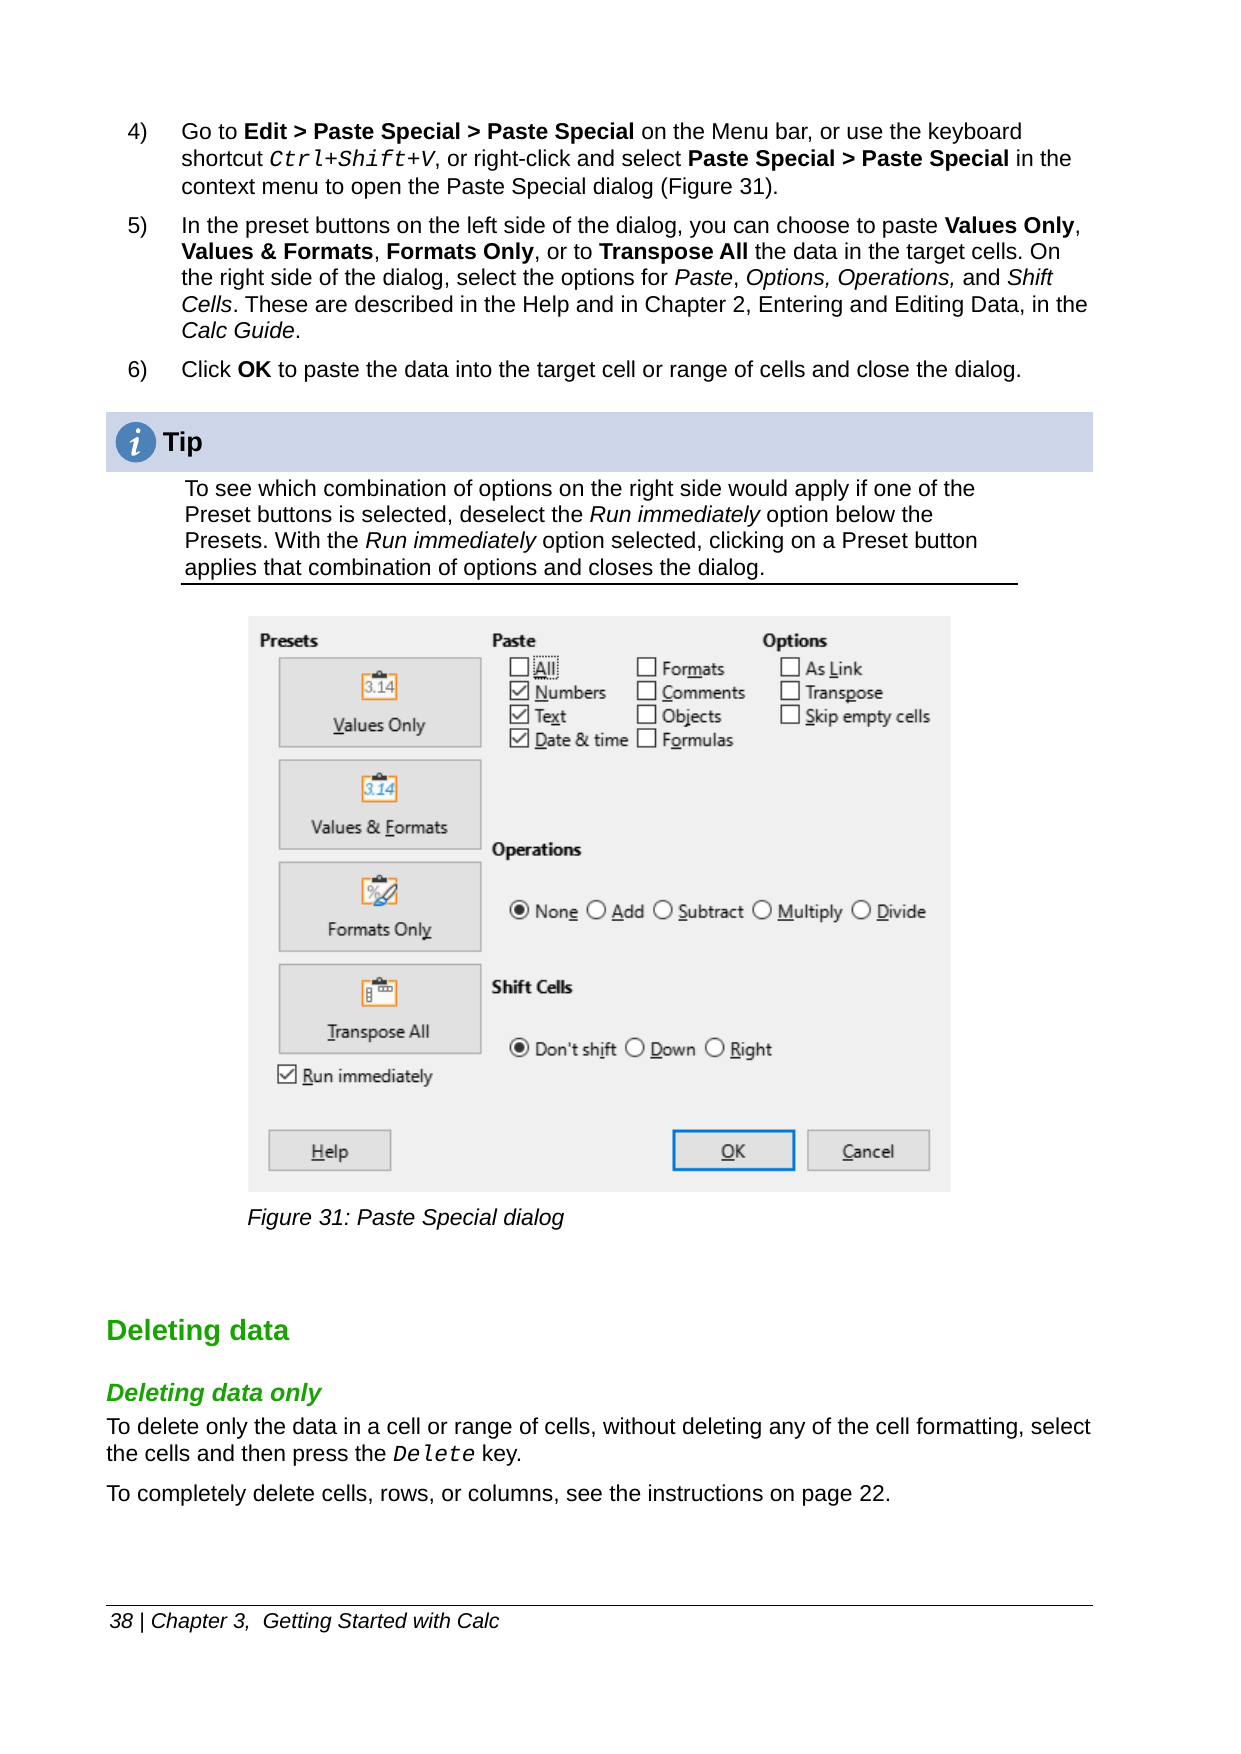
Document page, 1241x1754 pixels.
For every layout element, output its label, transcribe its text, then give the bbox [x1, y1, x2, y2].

list Click OK to paste the data into the target cell or range of cells and close the dialog. [148, 356, 1093, 382]
picture [248, 616, 951, 1192]
text To completely delete cells, rows, or columns, see the instructions on page 22. [106, 1480, 1093, 1507]
text To delete only the data in a cell or range of cells, without deleting any of the cell formatting, select the cells and then press the Delete key. [106, 1413, 1093, 1468]
subtitle Tip [106, 412, 1093, 472]
text Figure 31: Paste Special dialog [247, 1204, 952, 1230]
text To see which combination of options on the right side would apply if one of the Preset buttons is selected, deselect the Run immediately option below the Presets. With the Run immediately option selected, clicking on a Preset button applies that combination of options and closes the dialog. [181, 472, 1018, 583]
list In the preset buttons on the left side of the dialog, you can choose to paste Values Only, Values & Formats, Formats Only, or to Transpose All the data in the target cells. On the right side of the dialog, select the options for Paste, Options, Operations, and Shift Cells. These are described in the Help and in Chapter 2, Entering and Editing Data, in the Calc Guide. [148, 212, 1093, 343]
subtitle Deleting data only [106, 1378, 1093, 1407]
list Go to Edit > Paste Special > Paste Special on the Menu bar, or use the keyboard shortcut Ctrl+Shift+V, or right-click and select Paste Special > Paste Special in the context menu to open the Paste Special dialog (Figure 31). [148, 118, 1093, 199]
subtitle Deleting data [106, 1313, 1093, 1347]
